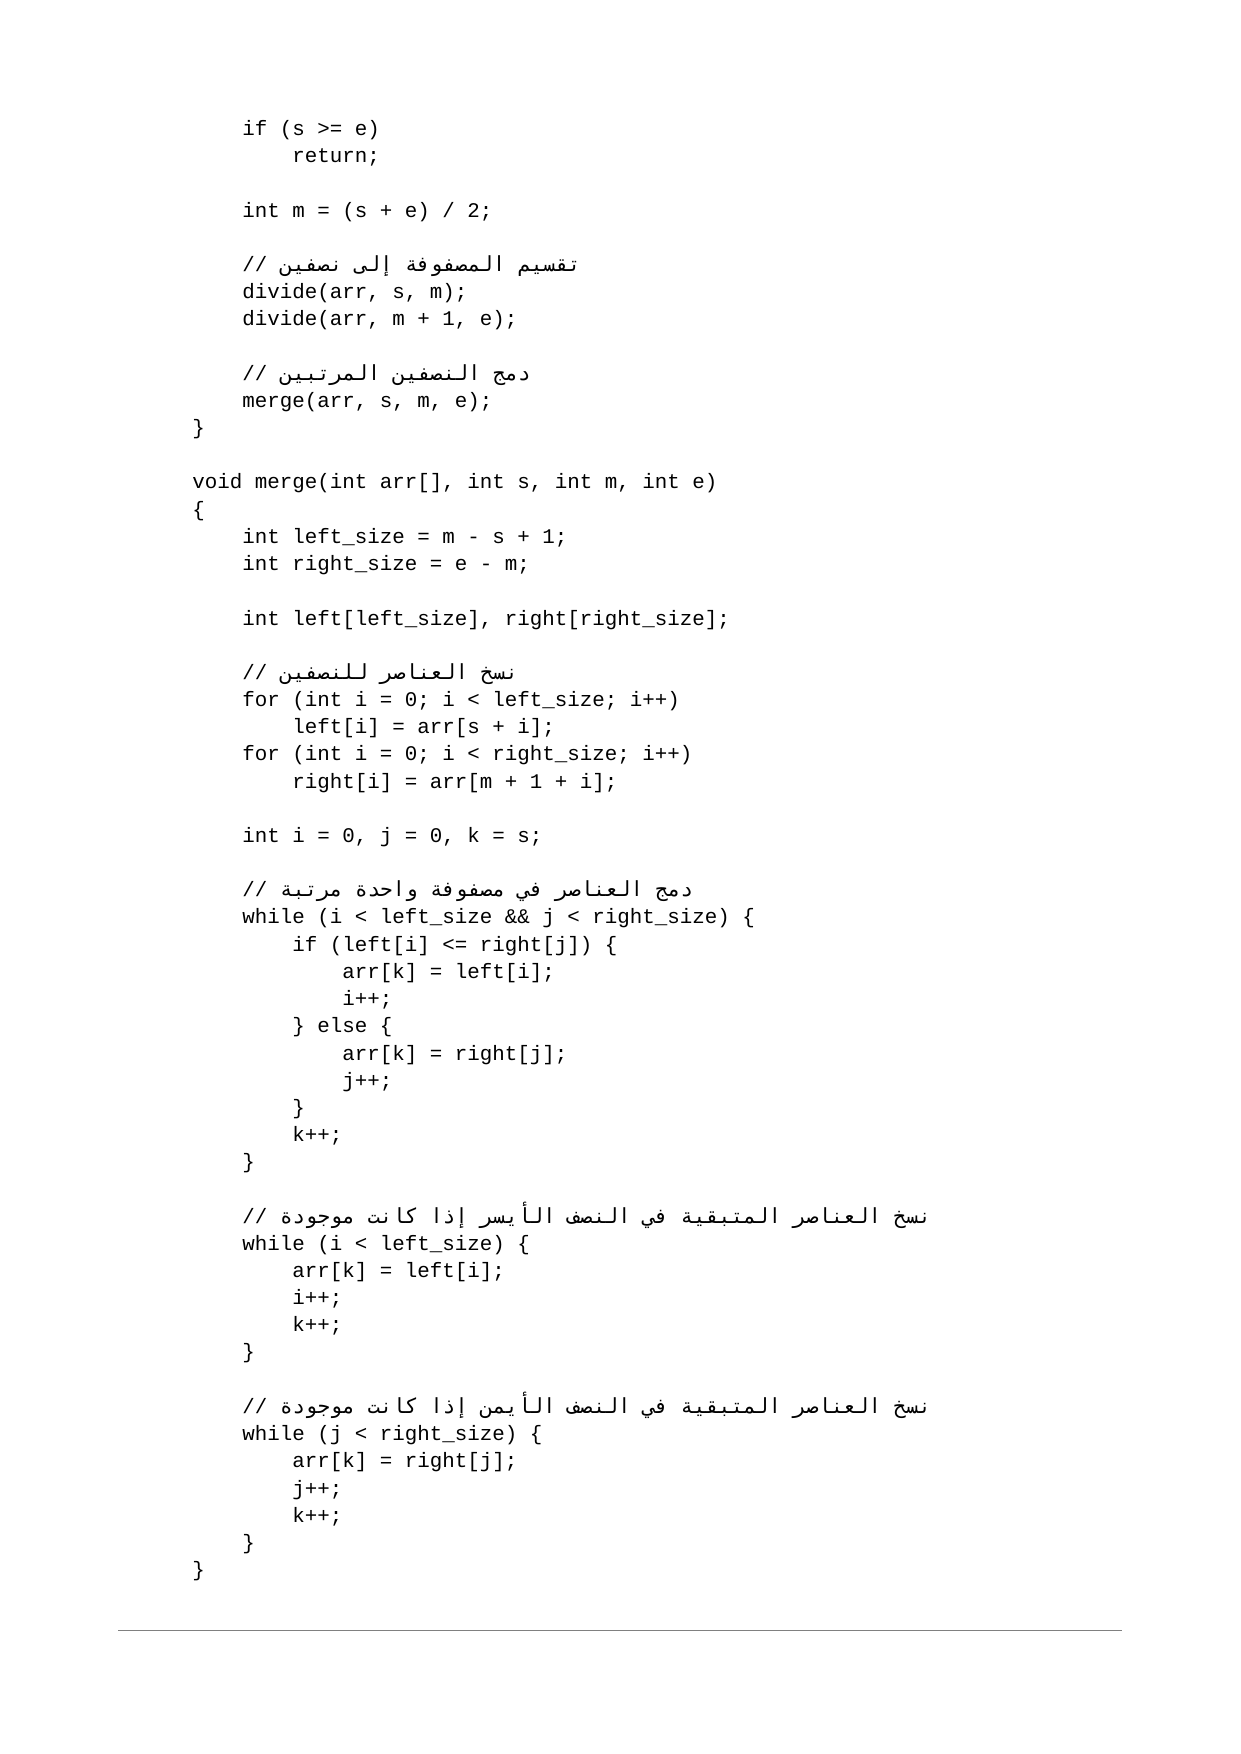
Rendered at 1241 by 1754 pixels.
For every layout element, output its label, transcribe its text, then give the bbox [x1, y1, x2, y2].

text void merge(int arr[], int s, int m, int e) [192, 472, 1122, 495]
text divide(arr, s, m); [192, 281, 1122, 305]
text // نسخ العناصر المتبقية في النصف الأيمن إذا كانت موجودة [192, 1396, 1122, 1419]
text for (int i = 0; i < left_size; i++) [192, 689, 1122, 713]
text while (i < left_size && j < right_size) { [192, 907, 1122, 930]
text arr[k] = right[j]; [192, 1450, 1122, 1474]
text // دمج العناصر في مصفوفة واحدة مرتبة [192, 879, 1122, 903]
text divide(arr, m + 1, e); [192, 308, 1122, 332]
text // نسخ العناصر المتبقية في النصف الأيسر إذا كانت موجودة [192, 1206, 1122, 1229]
text return; [192, 145, 1122, 169]
text while (i < left_size) { [192, 1233, 1122, 1256]
text arr[k] = right[j]; [192, 1042, 1122, 1066]
text } [192, 1532, 1122, 1556]
text int i = 0, j = 0, k = s; [192, 825, 1122, 849]
text k++; [192, 1505, 1122, 1528]
text } [192, 1559, 1122, 1583]
text right[i] = arr[m + 1 + i]; [192, 771, 1122, 794]
text i++; [192, 1287, 1122, 1311]
text while (j < right_size) { [192, 1423, 1122, 1447]
text int right_size = e - m; [192, 553, 1122, 577]
text } else { [192, 1015, 1122, 1039]
text if (left[i] <= right[j]) { [192, 934, 1122, 957]
text } [192, 1151, 1122, 1175]
text arr[k] = left[i]; [192, 961, 1122, 984]
text int left[left_size], right[right_size]; [192, 607, 1122, 631]
text int left_size = m - s + 1; [192, 526, 1122, 549]
text i++; [192, 988, 1122, 1012]
text j++; [192, 1070, 1122, 1093]
text { [192, 499, 1122, 522]
text left[i] = arr[s + i]; [192, 716, 1122, 740]
text if (s >= e) [192, 118, 1122, 142]
text } [192, 1097, 1122, 1121]
text for (int i = 0; i < right_size; i++) [192, 743, 1122, 767]
text k++; [192, 1124, 1122, 1148]
text // دمج النصفين المرتبين [192, 363, 1122, 386]
text merge(arr, s, m, e); [192, 390, 1122, 414]
text } [192, 417, 1122, 441]
text int m = (s + e) / 2; [192, 200, 1122, 223]
text k++; [192, 1314, 1122, 1338]
text } [192, 1342, 1122, 1365]
text // نسخ العناصر للنصفين [192, 662, 1122, 686]
text // تقسيم المصفوفة إلى نصفين [192, 254, 1122, 278]
text arr[k] = left[i]; [192, 1260, 1122, 1284]
text j++; [192, 1477, 1122, 1501]
